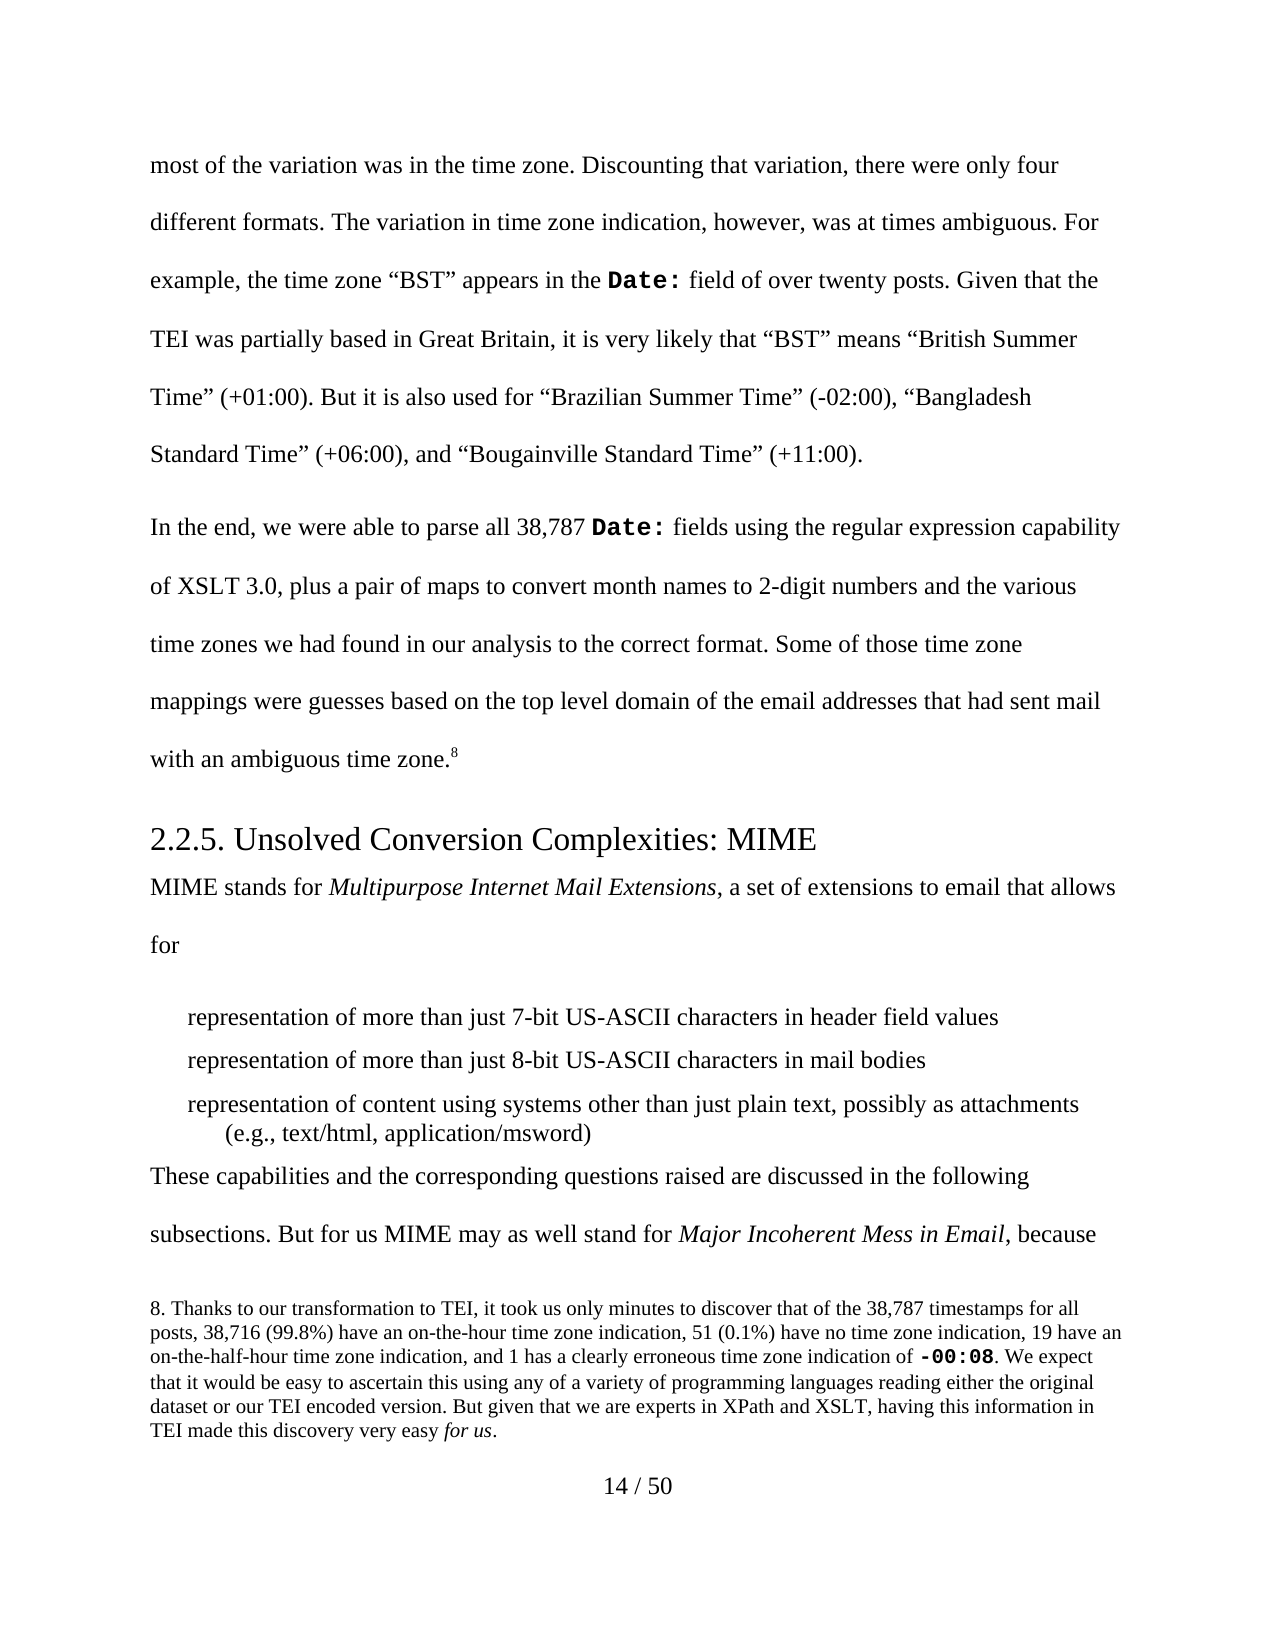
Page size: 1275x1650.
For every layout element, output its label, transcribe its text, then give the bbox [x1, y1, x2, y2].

text These capabilities and the corresponding questions raised are discussed in the following subsections. But for us MIME may as well stand for Major Incoherent Mess in Email, because [150, 1161, 1125, 1248]
text MIME stands for Multipurpose Internet Mail Extensions, a set of extensions to email that allows for [150, 872, 1125, 958]
list representation of more than just 7-bit US-ASCII characters in header field values [187, 1002, 1125, 1031]
text most of the variation was in the time zone. Discounting that variation, there were only four different formats. The variation in time zone indication, however, was at times ambiguous. For example, the time zone “BST” appears in the Date: field of over twenty posts. Given that the TEI was partially based in Great Britain, it is very likely that “BST” means “British Summer Time” (+01:00). But it is also used for “Brazilian Summer Time” (-02:00), “Bangladesh Standard Time” (+06:00), and “Bougainville Standard Time” (+11:00). [150, 150, 1125, 468]
text . Thanks to our transformation to TEI, it took us only minutes to discover that of the 38,787 timestamps for all posts, 38,716 (99.8%) have an on-the-hour time zone indication, 51 (0.1%) have no time zone indication, 19 have an on-the-half-hour time zone indication, and 1 has a clearly erroneous time zone indication of -00:08. We expect that it would be easy to ascertain this using any of a variety of programming languages reading either the original dataset or our TEI encoded version. But given that we are experts in XPath and XSLT, having this information in TEI made this discovery very easy for us. [150, 1296, 1125, 1442]
text In the end, we were able to parse all 38,787 Date: fields using the regular expression capability of XSLT 3.0, plus a pair of maps to convert month names to 2-digit numbers and the various time zones we had found in our analysis to the correct format. Some of those time zone mappings were guesses based on the top level domain of the email addresses that had sent mail with an ambiguous time zone. [150, 512, 1125, 773]
list representation of more than just 8-bit US-ASCII characters in mail bodies [187, 1046, 1125, 1074]
list representation of content using systems other than just plain text, possibly as attachments (e.g., text/html, application/msword) [187, 1089, 1125, 1147]
subtitle 2.2.5. Unsolved Conversion Complexities: MIME [150, 819, 1125, 857]
